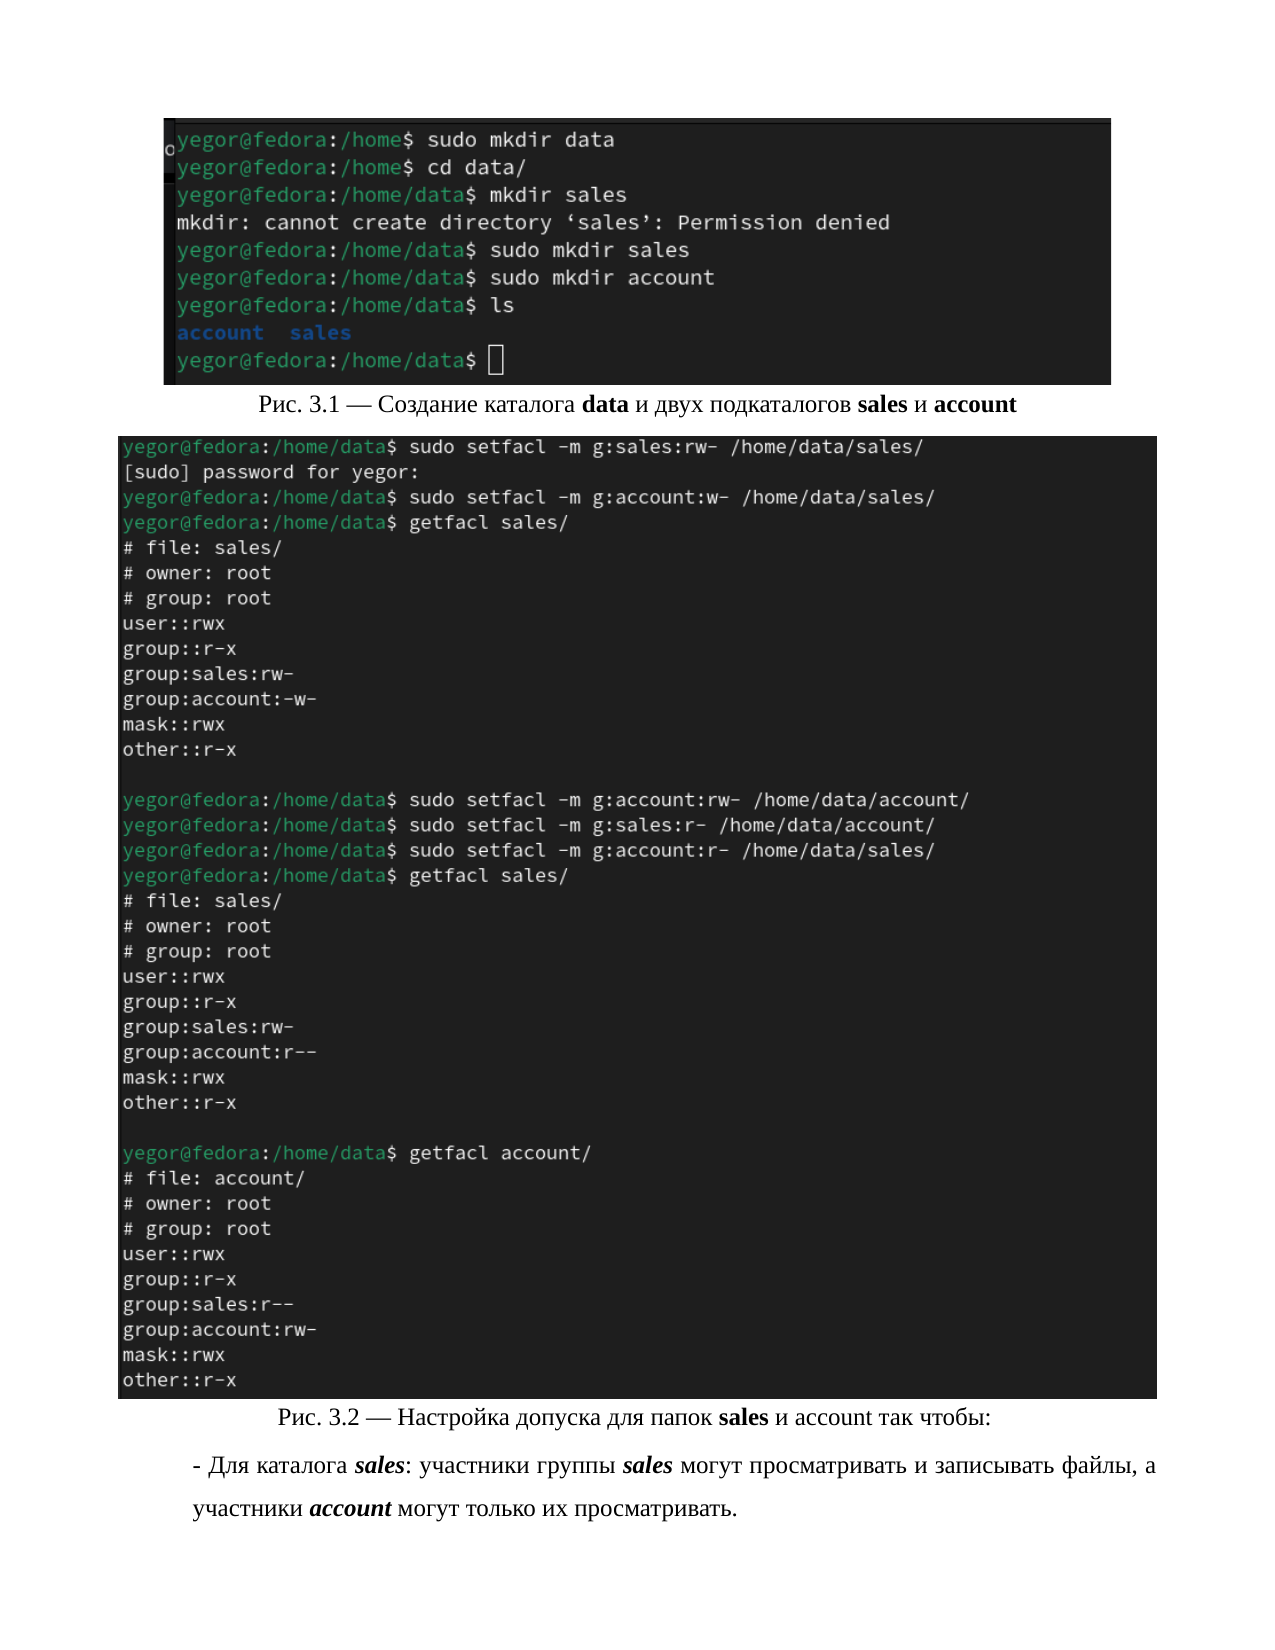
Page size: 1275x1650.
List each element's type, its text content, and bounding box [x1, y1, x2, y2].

picture [118, 436, 1157, 1399]
text Рис. 3.1 — Создание каталога data и двух подкаталогов sales и account [118, 118, 1157, 417]
list - Для каталога sales: участники группы sales могут просматривать и записывать файлы, а участники account могут только их просматривать. [192, 1450, 1157, 1522]
picture [163, 118, 1112, 385]
text Рис. 3.2 — Настройка допуска для папок sales и account так чтобы: [118, 1399, 1157, 1431]
